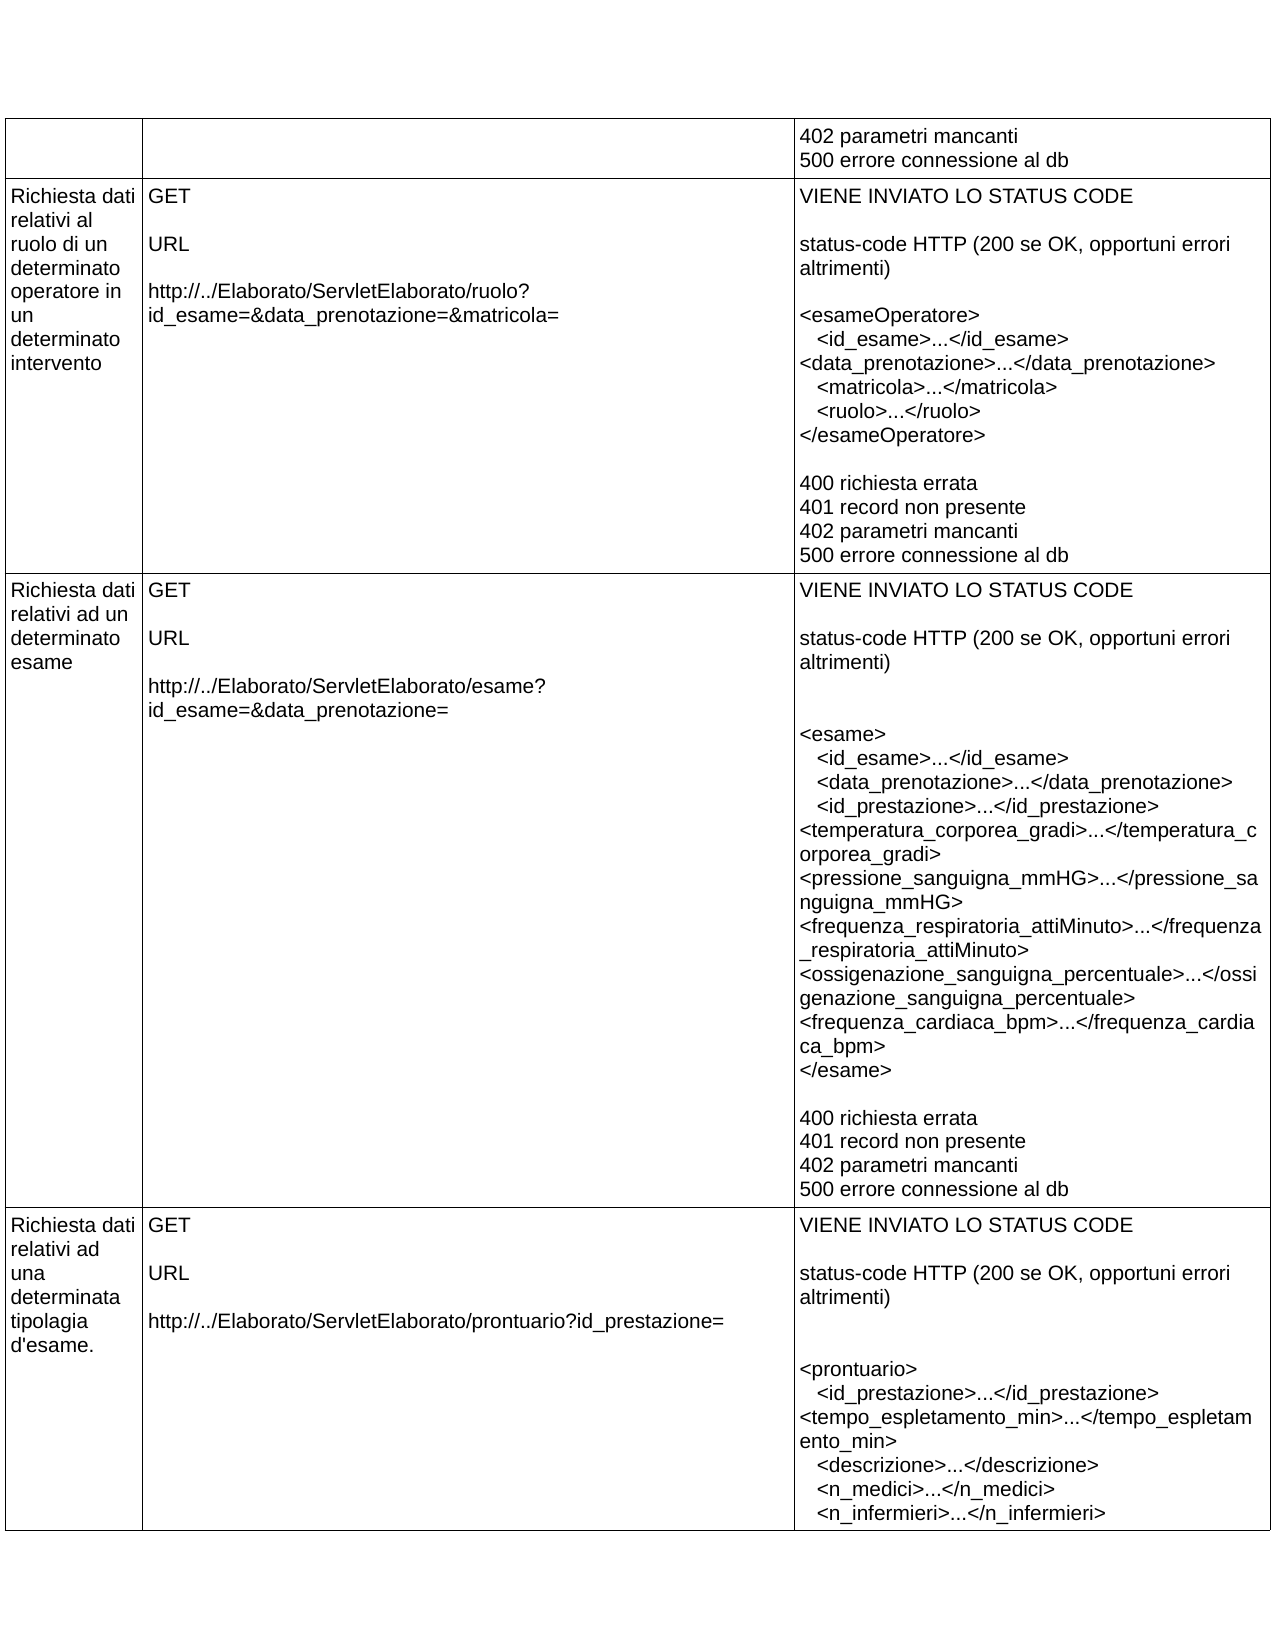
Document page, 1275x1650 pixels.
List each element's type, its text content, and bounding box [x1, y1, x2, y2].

table_cell [143, 119, 794, 178]
table_cell Richiesta dati relativi ad un determinato esame [6, 574, 142, 1207]
table_cell GET URL http://../Elaborato/ServletElaborato/prontuario?id_prestazione= [143, 1208, 794, 1530]
table_cell VIENE INVIATO LO STATUS CODE status-code HTTP (200 se OK, opportuni errori altrimenti) <esame> <id_esame>...</id_esame> <data_prenotazione>...</data_prenotazione> <id_prestazione>...</id_prestazione> <temperatura_corporea_gradi>...</temperatura_corporea_gradi> <pressione_sanguigna_mmHG>...</pressione_sanguigna_mmHG> <frequenza_respiratoria_attiMinuto>...</frequenza_respiratoria_attiMinuto> <ossigenazione_sanguigna_percentuale>...</ossigenazione_sanguigna_percentuale> <frequenza_cardiaca_bpm>...</frequenza_cardiaca_bpm> </esame> 400 richiesta errata 401 record non presente 402 parametri mancanti 500 errore connessione al db [795, 574, 1270, 1207]
table_cell [6, 119, 142, 178]
table_cell GET URL http://../Elaborato/ServletElaborato/ruolo?id_esame=&data_prenotazione=&matricola= [143, 179, 794, 572]
table_cell Richiesta dati relativi al ruolo di un determinato operatore in un determinato intervento [6, 179, 142, 572]
table_cell GET URL http://../Elaborato/ServletElaborato/esame?id_esame=&data_prenotazione= [143, 574, 794, 1207]
table_cell 402 parametri mancanti 500 errore connessione al db [795, 119, 1270, 178]
table_cell VIENE INVIATO LO STATUS CODE status-code HTTP (200 se OK, opportuni errori altrimenti) <prontuario> <id_prestazione>...</id_prestazione> <tempo_espletamento_min>...</tempo_espletamento_min> <descrizione>...</descrizione> <n_medici>...</n_medici> <n_infermieri>...</n_infermieri> [795, 1208, 1270, 1530]
table_cell Richiesta dati relativi ad una determinata tipolagia d'esame. [6, 1208, 142, 1530]
table_cell VIENE INVIATO LO STATUS CODE status-code HTTP (200 se OK, opportuni errori altrimenti) <esameOperatore> <id_esame>...</id_esame> <data_prenotazione>...</data_prenotazione> <matricola>...</matricola> <ruolo>...</ruolo> </esameOperatore> 400 richiesta errata 401 record non presente 402 parametri mancanti 500 errore connessione al db [795, 179, 1270, 572]
